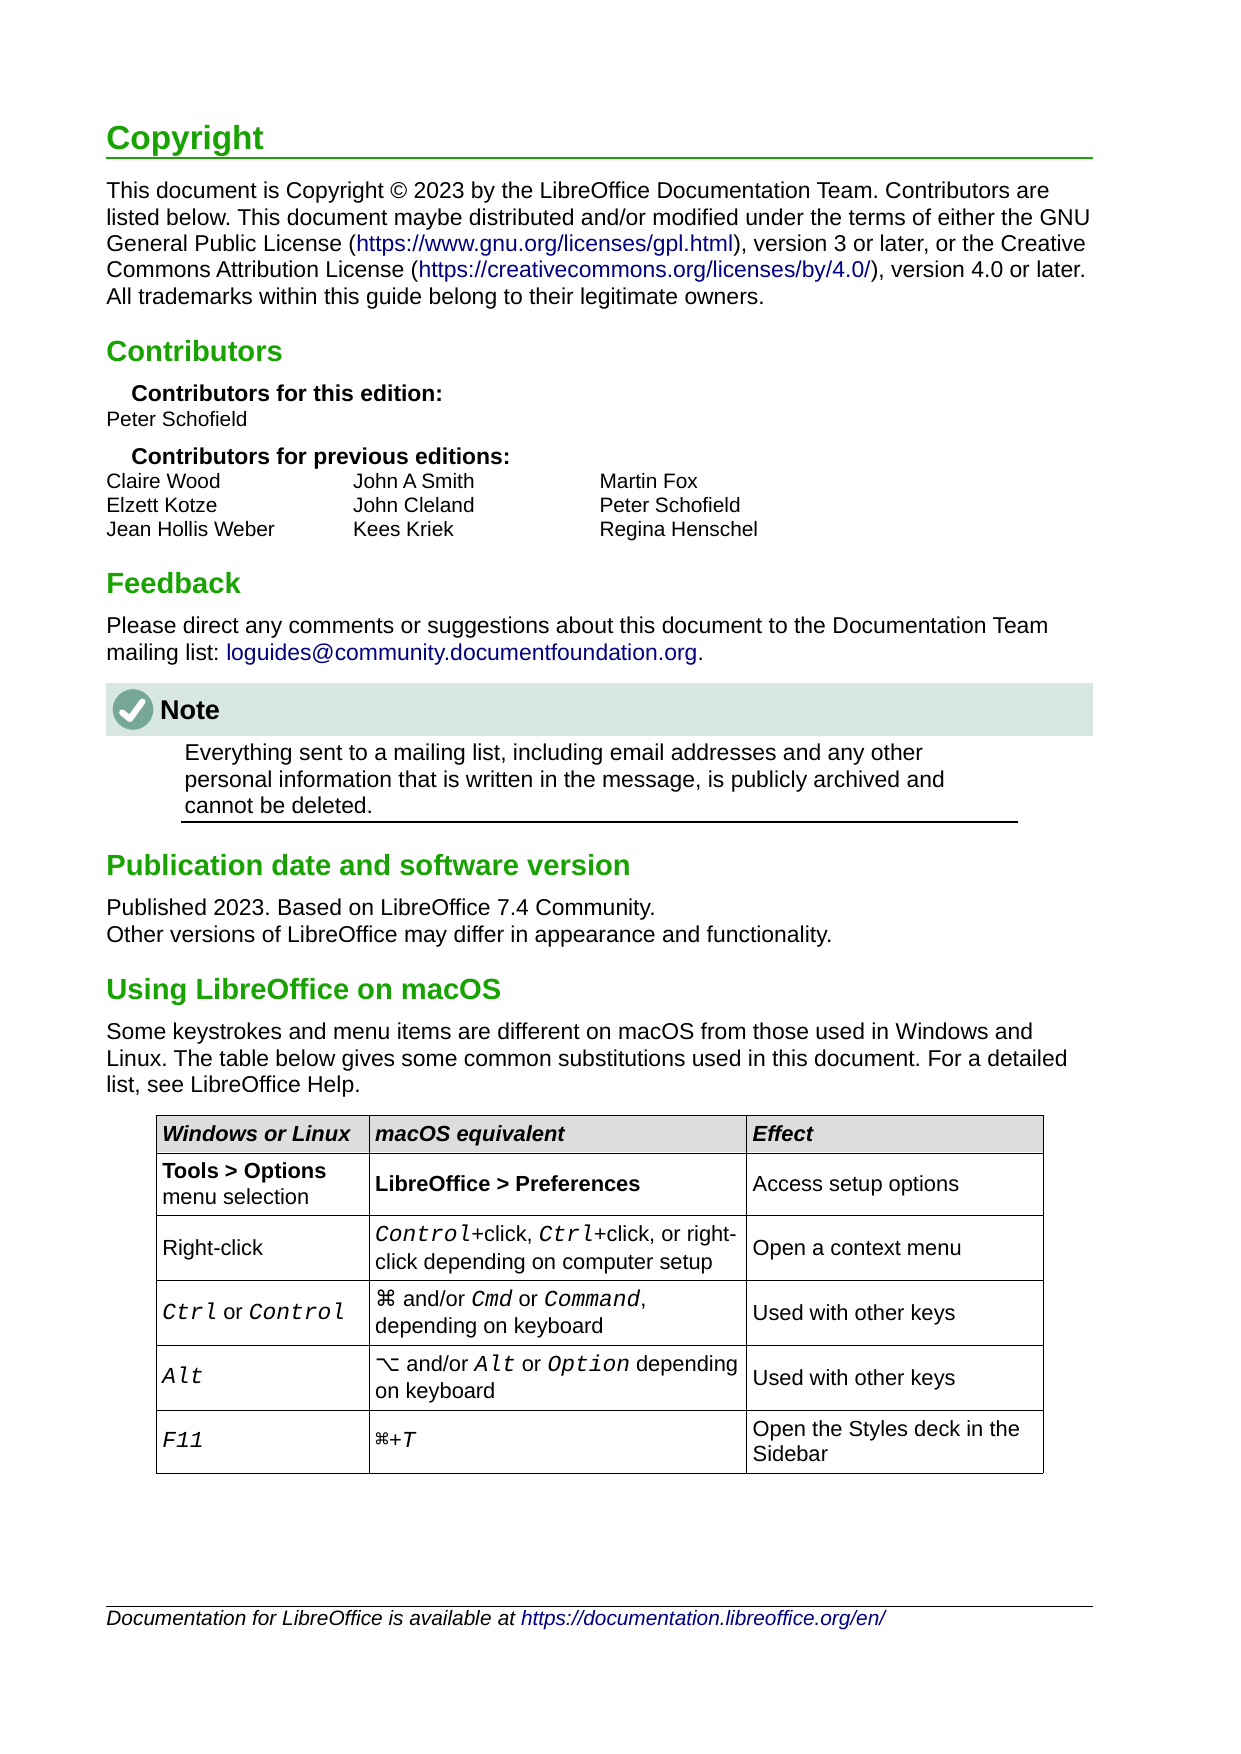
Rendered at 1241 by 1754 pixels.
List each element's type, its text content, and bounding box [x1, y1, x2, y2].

table_cell Used with other keys [747, 1346, 1043, 1410]
text Jean Hollis Weber [106, 517, 353, 541]
text Peter Schofield [599, 493, 846, 517]
subtitle Copyright [106, 118, 1093, 157]
table_cell Open the Styles deck in the Sidebar [747, 1411, 1043, 1472]
text Some keystrokes and menu items are different on macOS from those used in Windows and Linux. The table below gives some common substitutions used in this document. For a detailed list, see LibreOffice Help. [106, 1018, 1093, 1097]
table_cell Right-click [157, 1216, 369, 1280]
subtitle Note [106, 683, 1093, 736]
table_cell Ctrl or Control [157, 1281, 369, 1345]
table_cell ⌥ and/or Alt or Option depending on keyboard [370, 1346, 746, 1410]
table_header Windows or Linux [157, 1116, 369, 1152]
subtitle Contributors [106, 334, 1093, 368]
table_header Effect [747, 1116, 1043, 1152]
table_cell Alt [157, 1346, 369, 1410]
table_cell ⌘+T [370, 1411, 746, 1472]
text Published 2023. Based on LibreOffice 7.4 Community. Other versions of LibreOffice may differ in appearance and functionality. [106, 894, 1093, 947]
text Peter Schofield [106, 407, 353, 431]
text Everything sent to a mailing list, including email addresses and any other personal information that is written in the message, is publicly archived and cannot be deleted. [181, 736, 1018, 821]
table_header macOS equivalent [370, 1116, 746, 1152]
text This document is Copyright © 2023 by the LibreOffice Documentation Team. Contributors are listed below. This document maybe distributed and/or modified under the terms of either the GNU General Public License (https://www.gnu.org/licenses/gpl.html), version 3 or later, or the Creative Commons Attribution License (https://creativecommons.org/licenses/by/4.0/), version 4.0 or later. All trademarks within this guide belong to their legitimate owners. [106, 177, 1093, 309]
text Claire Wood [106, 469, 353, 493]
table_cell Control+click, Ctrl+click, or right-click depending on computer setup [370, 1216, 746, 1280]
text Please direct any comments or suggestions about this document to the Documentation Team mailing list: loguides@community.documentfoundation.org. [106, 612, 1093, 665]
text Martin Fox [599, 469, 846, 493]
text Regina Henschel [599, 517, 846, 541]
table_cell Used with other keys [747, 1281, 1043, 1345]
subtitle Publication date and software version [106, 848, 1093, 882]
text Kees Kriek [353, 517, 599, 541]
text John A Smith [353, 469, 599, 493]
subtitle Using LibreOffice on macOS [106, 972, 1093, 1006]
text Contributors for this edition: [131, 380, 1093, 407]
text John Cleland [353, 493, 599, 517]
text Contributors for previous editions: [131, 443, 1093, 469]
table_cell Access setup options [747, 1154, 1043, 1215]
table_cell LibreOffice > Preferences [370, 1154, 746, 1215]
table_cell F11 [157, 1411, 369, 1472]
table_cell Open a context menu [747, 1216, 1043, 1280]
table_cell Tools > Options menu selection [157, 1154, 369, 1215]
text Elzett Kotze [106, 493, 353, 517]
subtitle Feedback [106, 566, 1093, 600]
table_cell ⌘ and/or Cmd or Command, depending on keyboard [370, 1281, 746, 1345]
